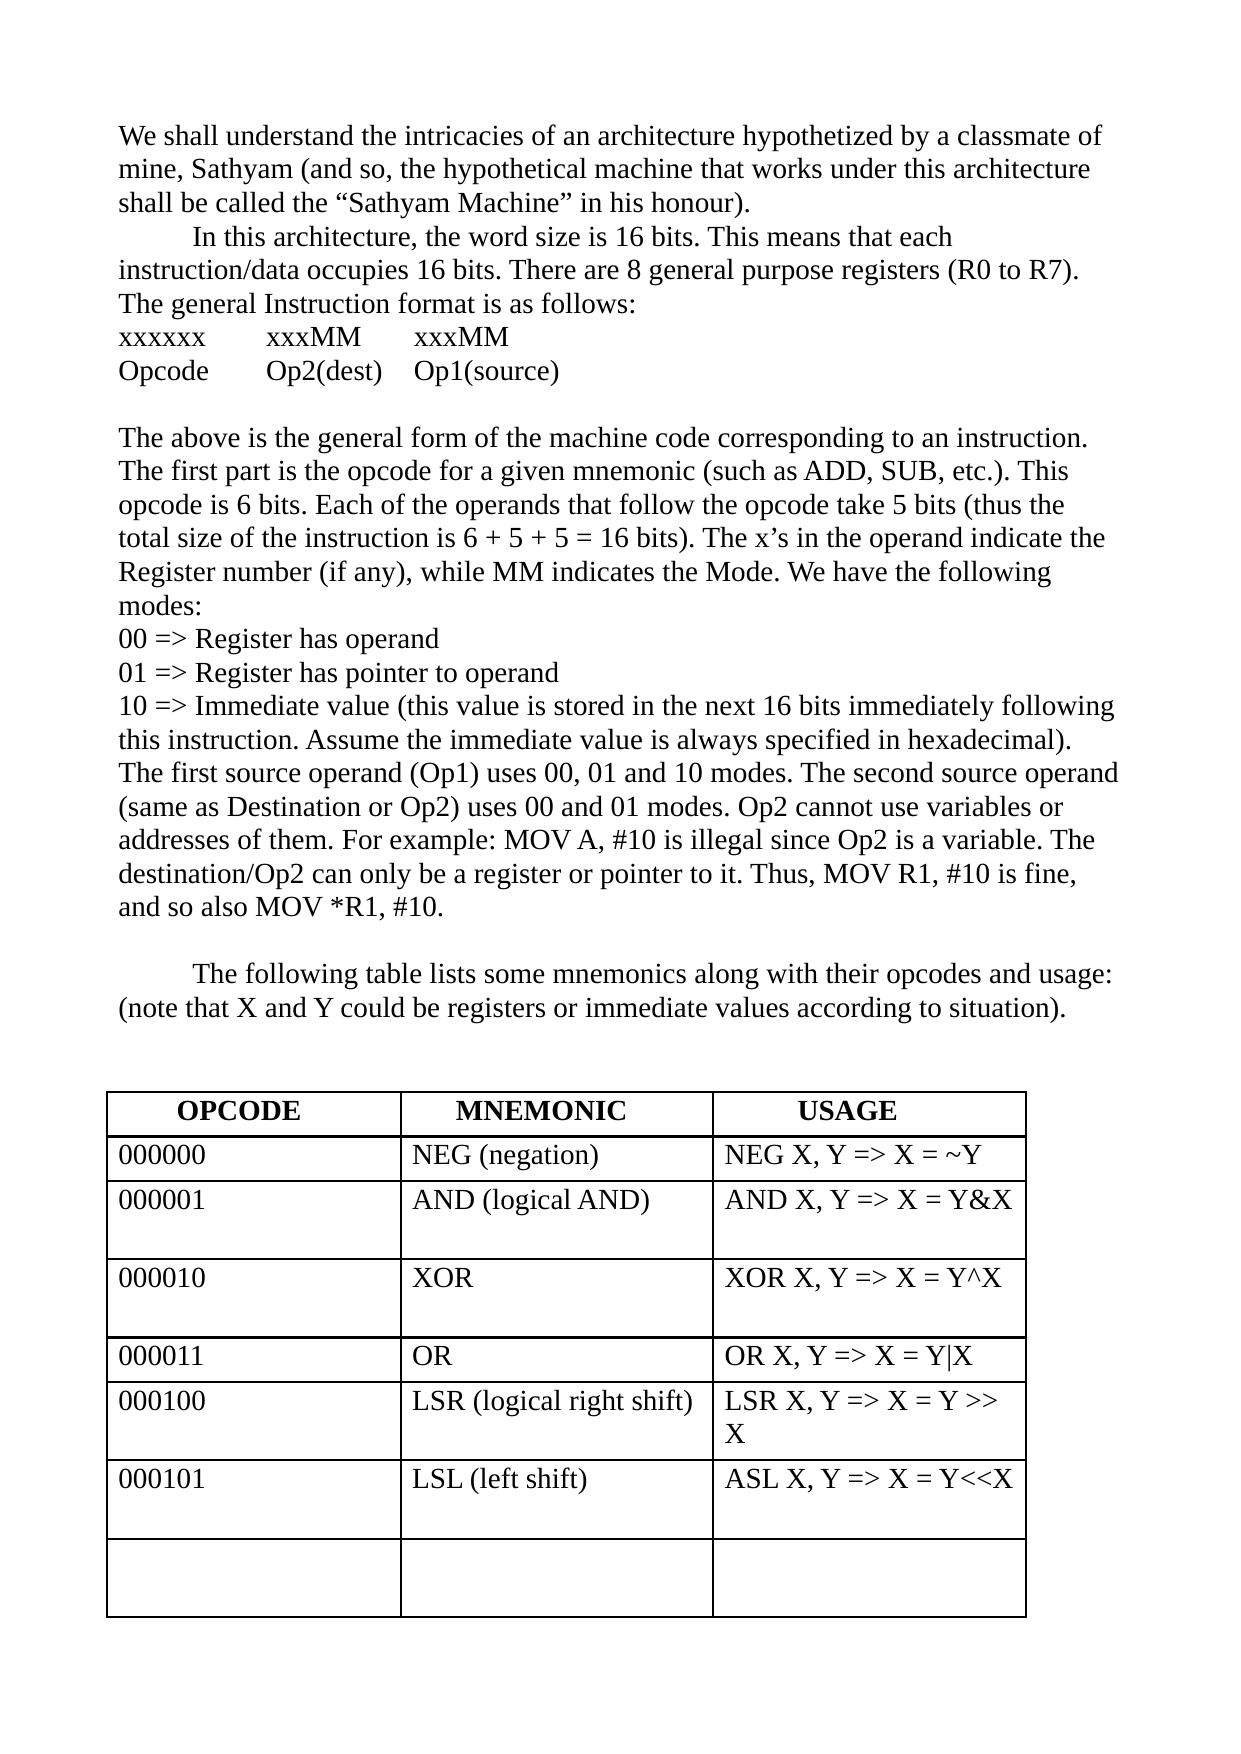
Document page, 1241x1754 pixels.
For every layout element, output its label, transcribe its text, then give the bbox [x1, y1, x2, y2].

table_header OPCODE [108, 1093, 400, 1135]
table_cell [714, 1540, 1025, 1616]
table_cell AND X, Y => X = Y&X [714, 1182, 1025, 1258]
table_cell OR X, Y => X = Y|X [714, 1339, 1025, 1381]
text xxxxxx xxxMM xxxMM [118, 319, 1122, 353]
table_cell [108, 1540, 400, 1616]
table_cell ASL X, Y => X = Y<<X [714, 1461, 1025, 1537]
text 10 => Immediate value (this value is stored in the next 16 bits immediately following this instruction. Assume the immediate value is always specified in hexadecimal). [118, 688, 1122, 755]
table_cell 000010 [108, 1260, 400, 1336]
text 01 => Register has pointer to operand [118, 655, 1122, 688]
table_cell 000011 [108, 1339, 400, 1381]
table_cell OR [402, 1339, 712, 1381]
table_cell [402, 1540, 712, 1616]
text The first source operand (Op1) uses 00, 01 and 10 modes. The second source operand (same as Destination or Op2) uses 00 and 01 modes. Op2 cannot use variables or addresses of them. For example: MOV A, #10 is illegal since Op2 is a variable. The destination/Op2 can only be a register or pointer to it. Thus, MOV R1, #10 is fine, and so also MOV *R1, #10. [118, 755, 1122, 923]
table_cell AND (logical AND) [402, 1182, 712, 1258]
text We shall understand the intricacies of an architecture hypothetized by a classmate of mine, Sathyam (and so, the hypothetical machine that works under this architecture shall be called the “Sathyam Machine” in his honour). [118, 118, 1122, 219]
table_cell XOR X, Y => X = Y^X [714, 1260, 1025, 1336]
text The above is the general form of the machine code corresponding to an instruction. The first part is the opcode for a given mnemonic (such as ADD, SUB, etc.). This opcode is 6 bits. Each of the operands that follow the opcode take 5 bits (thus the total size of the instruction is 6 + 5 + 5 = 16 bits). The x’s in the operand indicate the Register number (if any), while MM indicates the Mode. We have the following modes: [118, 420, 1122, 621]
text 00 => Register has operand [118, 621, 1122, 655]
table_header USAGE [714, 1093, 1025, 1135]
table_cell NEG (negation) [402, 1138, 712, 1180]
text The following table lists some mnemonics along with their opcodes and usage: (note that X and Y could be registers or immediate values according to situation). [118, 957, 1122, 1024]
table_cell 000001 [108, 1182, 400, 1258]
table_cell 000101 [108, 1461, 400, 1537]
table_cell LSL (left shift) [402, 1461, 712, 1537]
table_cell 000000 [108, 1138, 400, 1180]
table_cell LSR X, Y => X = Y >> X [714, 1383, 1025, 1459]
table_cell XOR [402, 1260, 712, 1336]
table_cell 000100 [108, 1383, 400, 1459]
text In this architecture, the word size is 16 bits. This means that each instruction/data occupies 16 bits. There are 8 general purpose registers (R0 to R7). The general Instruction format is as follows: [118, 219, 1122, 319]
text Opcode Op2(dest) Op1(source) [118, 353, 1122, 386]
table_cell LSR (logical right shift) [402, 1383, 712, 1459]
table_cell NEG X, Y => X = ~Y [714, 1138, 1025, 1180]
table_header MNEMONIC [402, 1093, 712, 1135]
